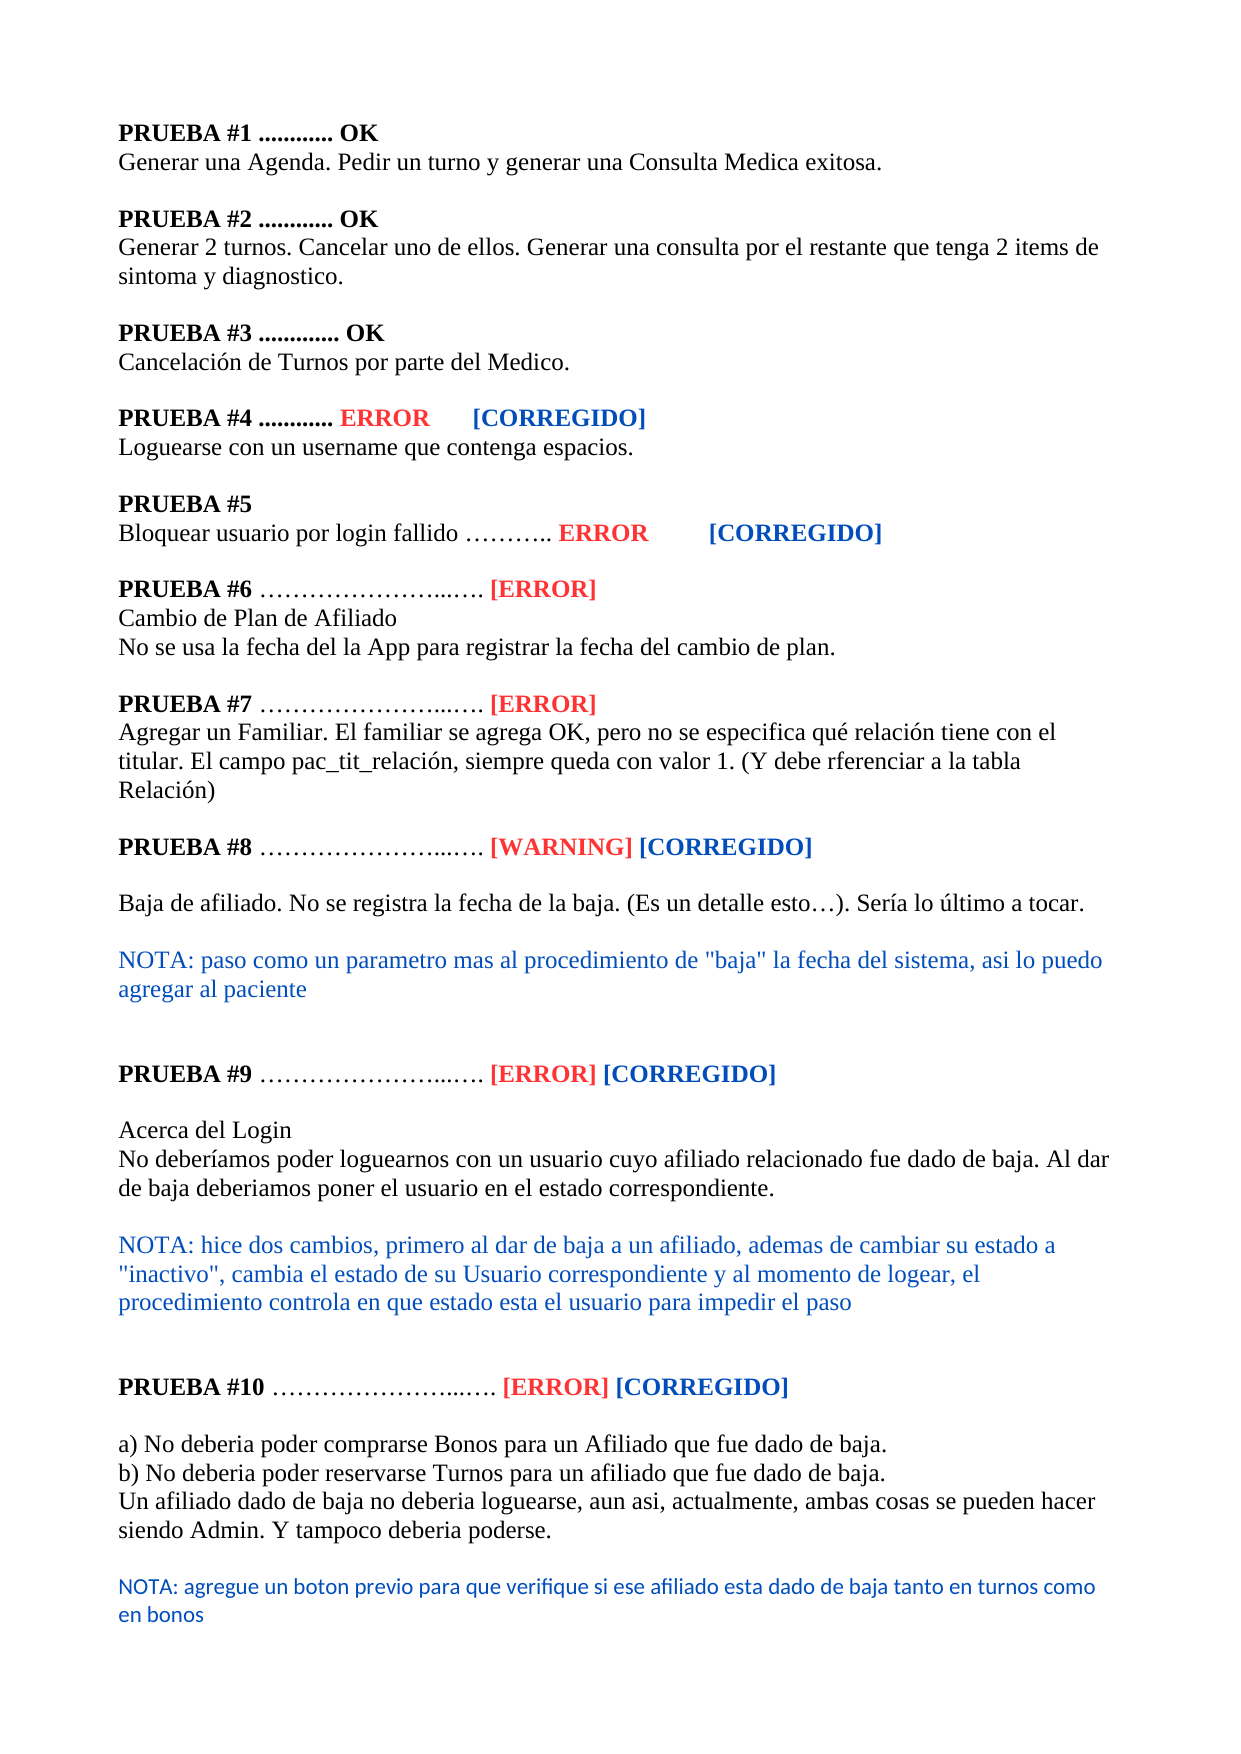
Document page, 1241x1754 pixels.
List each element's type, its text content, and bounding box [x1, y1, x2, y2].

text PRUEBA #9 …………………...…. [ERROR] [CORREGIDO] [118, 1059, 1122, 1088]
text Cancelación de Turnos por parte del Medico. [118, 347, 1122, 375]
text PRUEBA #5 [118, 489, 1122, 518]
text NOTA: hice dos cambios, primero al dar de baja a un afiliado, ademas de cambiar su estado a "inactivo", cambia el estado de su Usuario correspondiente y al momento de logear, el procedimiento controla en que estado esta el usuario para impedir el paso [118, 1230, 1122, 1316]
text Un afiliado dado de baja no deberia loguearse, aun asi, actualmente, ambas cosas se pueden hacer siendo Admin. Y tampoco deberia poderse. [118, 1486, 1122, 1544]
text PRUEBA #1 ............ OK [118, 118, 1122, 147]
text Loguearse con un username que contenga espacios. [118, 432, 1122, 461]
text PRUEBA #2 ............ OK [118, 204, 1122, 232]
text b) No deberia poder reservarse Turnos para un afiliado que fue dado de baja. [118, 1458, 1122, 1486]
text a) No deberia poder comprarse Bonos para un Afiliado que fue dado de baja. [118, 1429, 1122, 1458]
text Cambio de Plan de Afiliado [118, 603, 1122, 632]
text PRUEBA #6 …………………...…. [ERROR] [118, 574, 1122, 603]
text No deberíamos poder loguearnos con un usuario cuyo afiliado relacionado fue dado de baja. Al dar de baja deberiamos poner el usuario en el estado correspondiente. [118, 1144, 1122, 1202]
text Generar una Agenda. Pedir un turno y generar una Consulta Medica exitosa. [118, 147, 1122, 176]
text NOTA: agregue un boton previo para que verifique si ese afiliado esta dado de baja tanto en turnos como en bonos [118, 1572, 1122, 1628]
text Acerca del Login [118, 1116, 1122, 1144]
text PRUEBA #7 …………………...…. [ERROR] [118, 689, 1122, 717]
text Agregar un Familiar. El familiar se agrega OK, pero no se especifica qué relación tiene con el titular. El campo pac_tit_relación, siempre queda con valor 1. (Y debe rferenciar a la tabla Relación) [118, 717, 1122, 804]
text PRUEBA #4 ............ ERROR [CORREGIDO] [118, 403, 1122, 432]
text Baja de afiliado. No se registra la fecha de la baja. (Es un detalle esto…). Sería lo último a tocar. [118, 888, 1122, 917]
text PRUEBA #3 ............. OK [118, 318, 1122, 347]
text NOTA: paso como un parametro mas al procedimiento de "baja" la fecha del sistema, asi lo puedo agregar al paciente [118, 945, 1122, 1003]
text PRUEBA #8 …………………...…. [WARNING] [CORREGIDO] [118, 832, 1122, 861]
text No se usa la fecha del la App para registrar la fecha del cambio de plan. [118, 632, 1122, 661]
text Bloquear usuario por login fallido ……….. ERROR [CORREGIDO] [118, 518, 1122, 546]
text PRUEBA #10 …………………...…. [ERROR] [CORREGIDO] [118, 1372, 1122, 1401]
text Generar 2 turnos. Cancelar uno de ellos. Generar una consulta por el restante que tenga 2 items de sintoma y diagnostico. [118, 232, 1122, 290]
